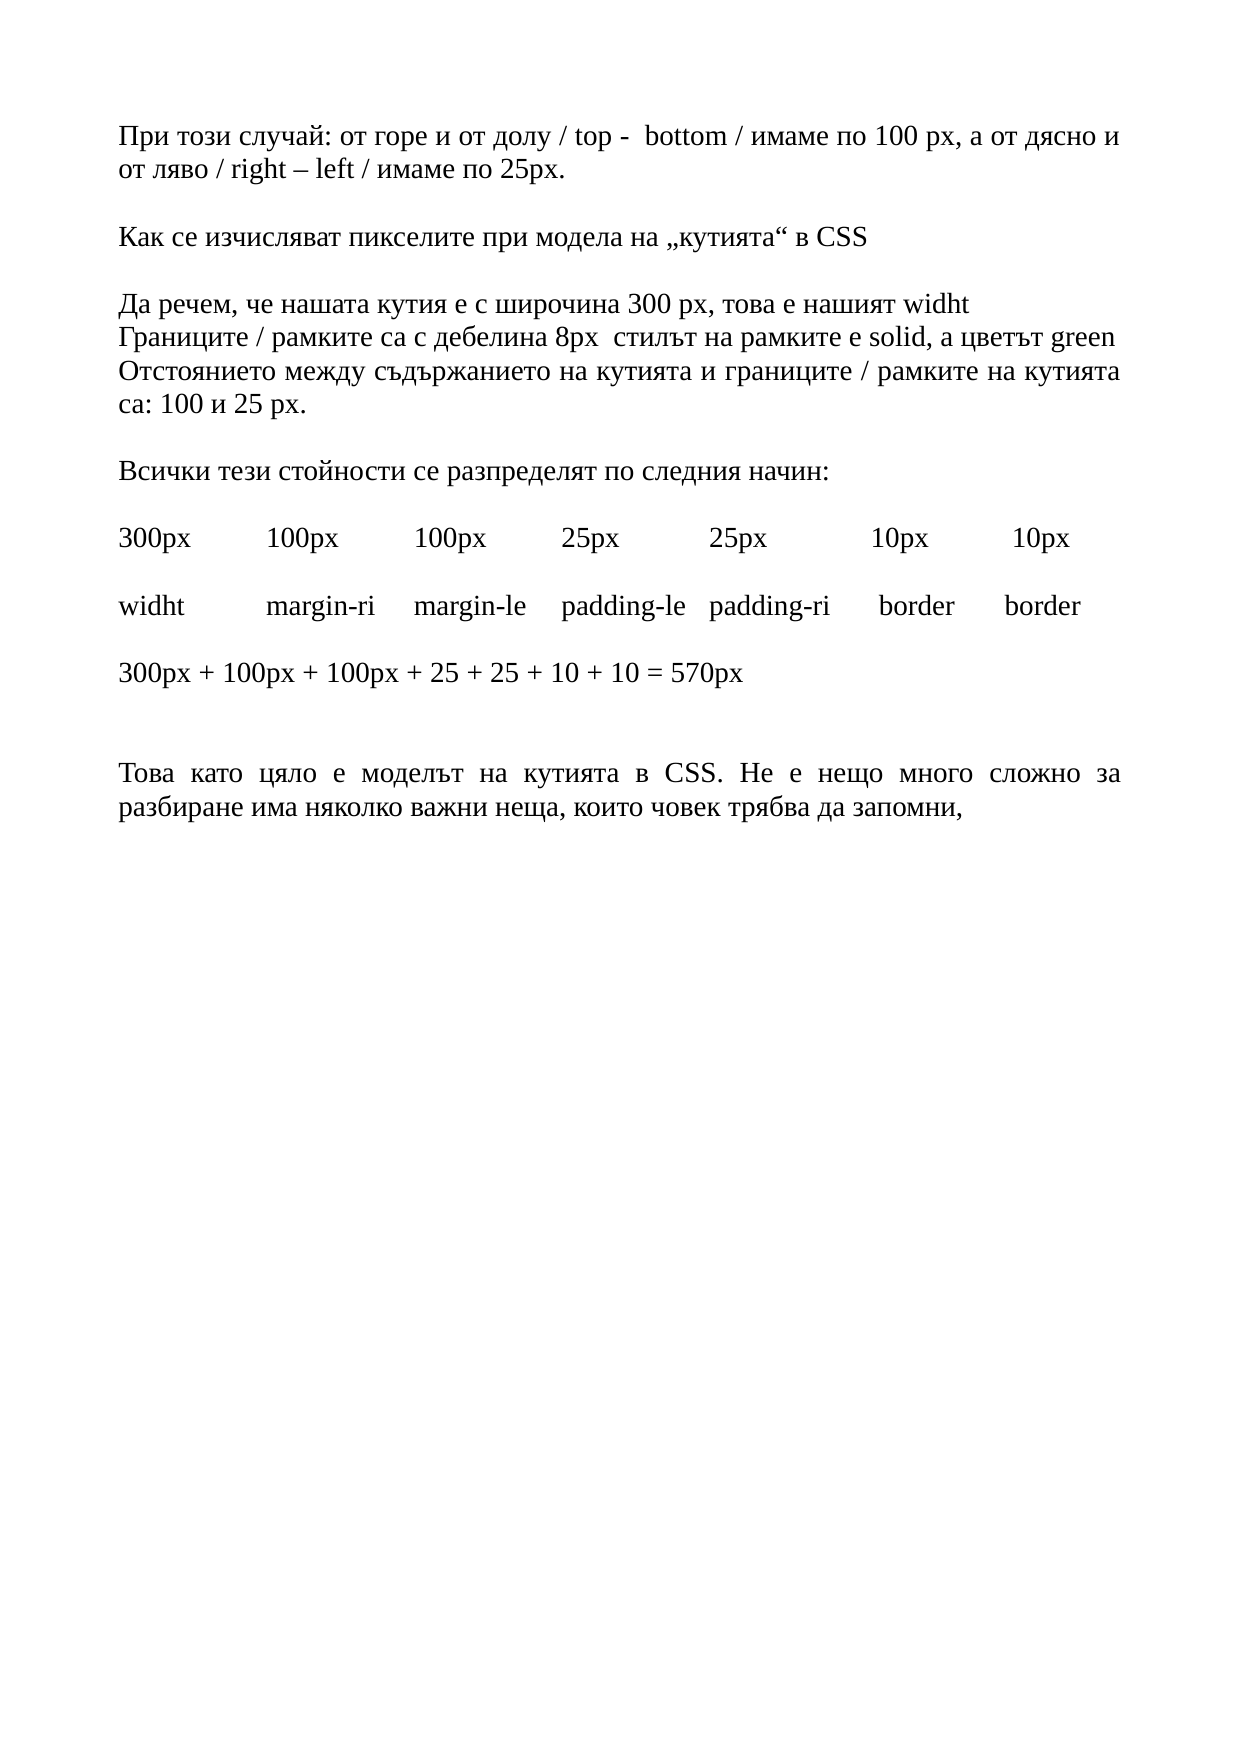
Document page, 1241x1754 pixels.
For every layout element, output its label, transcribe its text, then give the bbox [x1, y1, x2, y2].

text 300px + 100px + 100px + 25 + 25 + 10 + 10 = 570px [118, 655, 1122, 688]
text Това като цяло е моделът на кутията в CSS. Не е нещо много сложно за разбиране има няколко важни неща, които човек трябва да запомни, [118, 755, 1122, 822]
text При този случай: от горе и от долу / top - bottom / имаме по 100 px, а от дясно и от ляво / right – left / имаме по 25px. [118, 118, 1122, 185]
text widht margin-ri margin-le padding-le padding-ri border border [118, 588, 1122, 621]
text Да речем, че нашата кутия е с широчина 300 px, това е нашият widht [118, 286, 1122, 319]
text Как се изчисляват пикселите при модела на „кутията“ в CSS [118, 219, 1122, 252]
text 300px 100px 100px 25px 25px 10px 10px [118, 521, 1122, 554]
text Всички тези стойности се разпределят по следния начин: [118, 453, 1122, 487]
text Отстоянието между съдържанието на кутията и границите / рамките на кутията са: 100 и 25 px. [118, 353, 1122, 420]
text Границите / рамките са с дебелина 8px стилът на рамките е solid, а цветът green [118, 319, 1122, 353]
